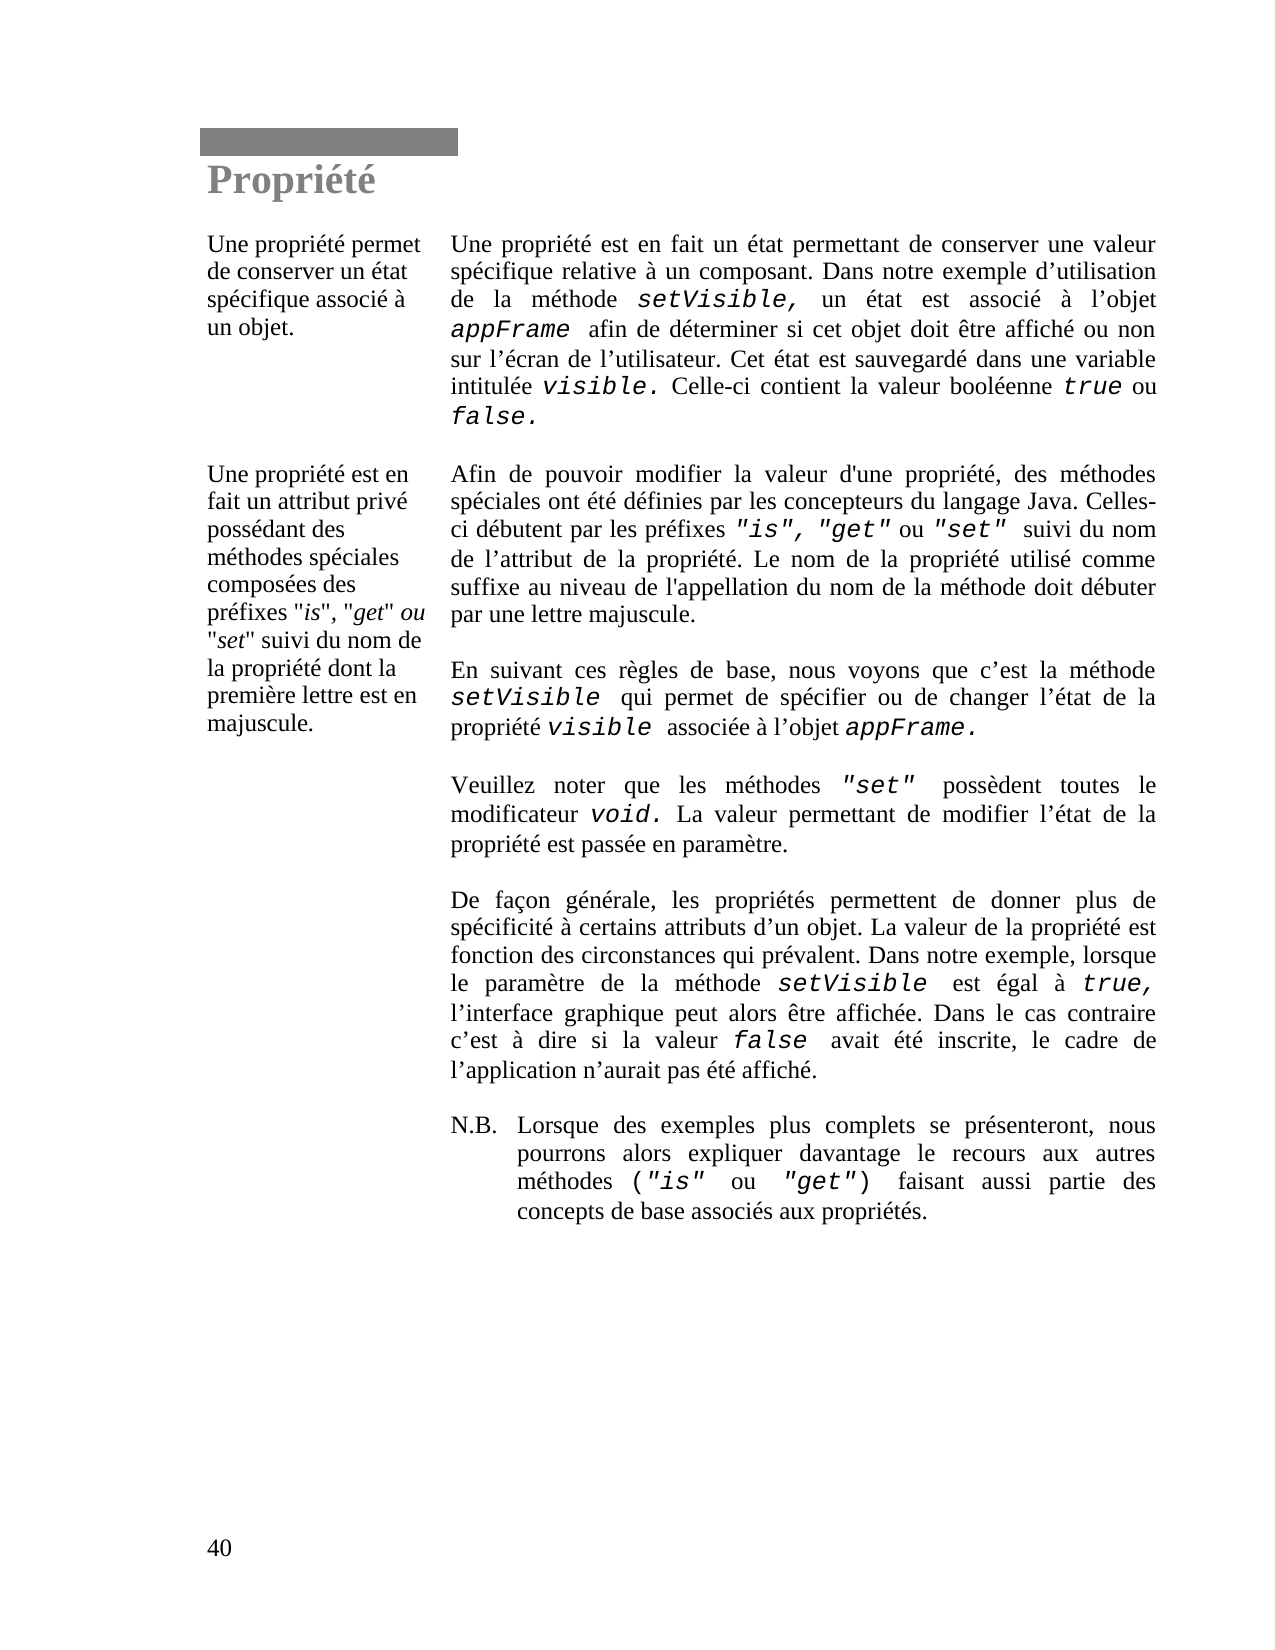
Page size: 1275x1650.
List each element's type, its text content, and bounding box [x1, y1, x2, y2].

table_header De façon générale, les propriétés permettent de donner plus de spécificité à certains attributs d’un objet. La valeur de la propriété est fonction des circonstances qui prévalent. Dans notre exemple, lorsque le paramètre de la méthode setVisible est égal à true, l’interface graphique peut alors être affichée. Dans le cas contraire c’est à dire si la valeur false avait été inscrite, le cadre de l’application n’aurait pas été affiché. [443, 886, 1164, 1084]
table_header Une propriété est en fait un état permettant de conserver une valeur spécifique relative à un composant. Dans notre exemple d’utilisation de la méthode setVisible, un état est associé à l’objet appFrame afin de déterminer si cet objet doit être affiché ou non sur l’écran de l’utilisateur. Cet état est sauvegardé dans une variable intitulée visible. Celle-ci contient la valeur booléenne true ou false. [443, 230, 1164, 432]
table_header [200, 1112, 443, 1224]
table_header Une propriété permet de conserver un état spécifique associé à un objet. [200, 230, 443, 432]
table_header [200, 886, 443, 1084]
subtitle Propriété [207, 156, 1157, 202]
table_header Une propriété est en fait un attribut privé possédant des méthodes spéciales composées des préfixes "is", "get" ou "set" suivi du nom de la propriété dont la première lettre est en majuscule. [200, 460, 443, 743]
table_header N.B. Lorsque des exemples plus complets se présenteront, nous pourrons alors expliquer davantage le recours aux autres méthodes ("is" ou "get") faisant aussi partie des concepts de base associés aux propriétés. [443, 1112, 1163, 1224]
table_header [200, 128, 458, 156]
table_header Afin de pouvoir modifier la valeur d'une propriété, des méthodes spéciales ont été définies par les concepteurs du langage Java. Celles-ci débutent par les préfixes "is", "get" ou "set" suivi du nom de l’attribut de la propriété. Le nom de la propriété utilisé comme suffixe au niveau de l'appellation du nom de la méthode doit débuter par une lettre majuscule. En suivant ces règles de base, nous voyons que c’est la méthode setVisible qui permet de spécifier ou de changer l’état de la propriété visible associée à l’objet appFrame. [443, 460, 1164, 743]
table_header Veuillez noter que les méthodes "set" possèdent toutes le modificateur void. La valeur permettant de modifier l’état de la propriété est passée en paramètre. [443, 771, 1164, 858]
table_header [200, 771, 443, 858]
